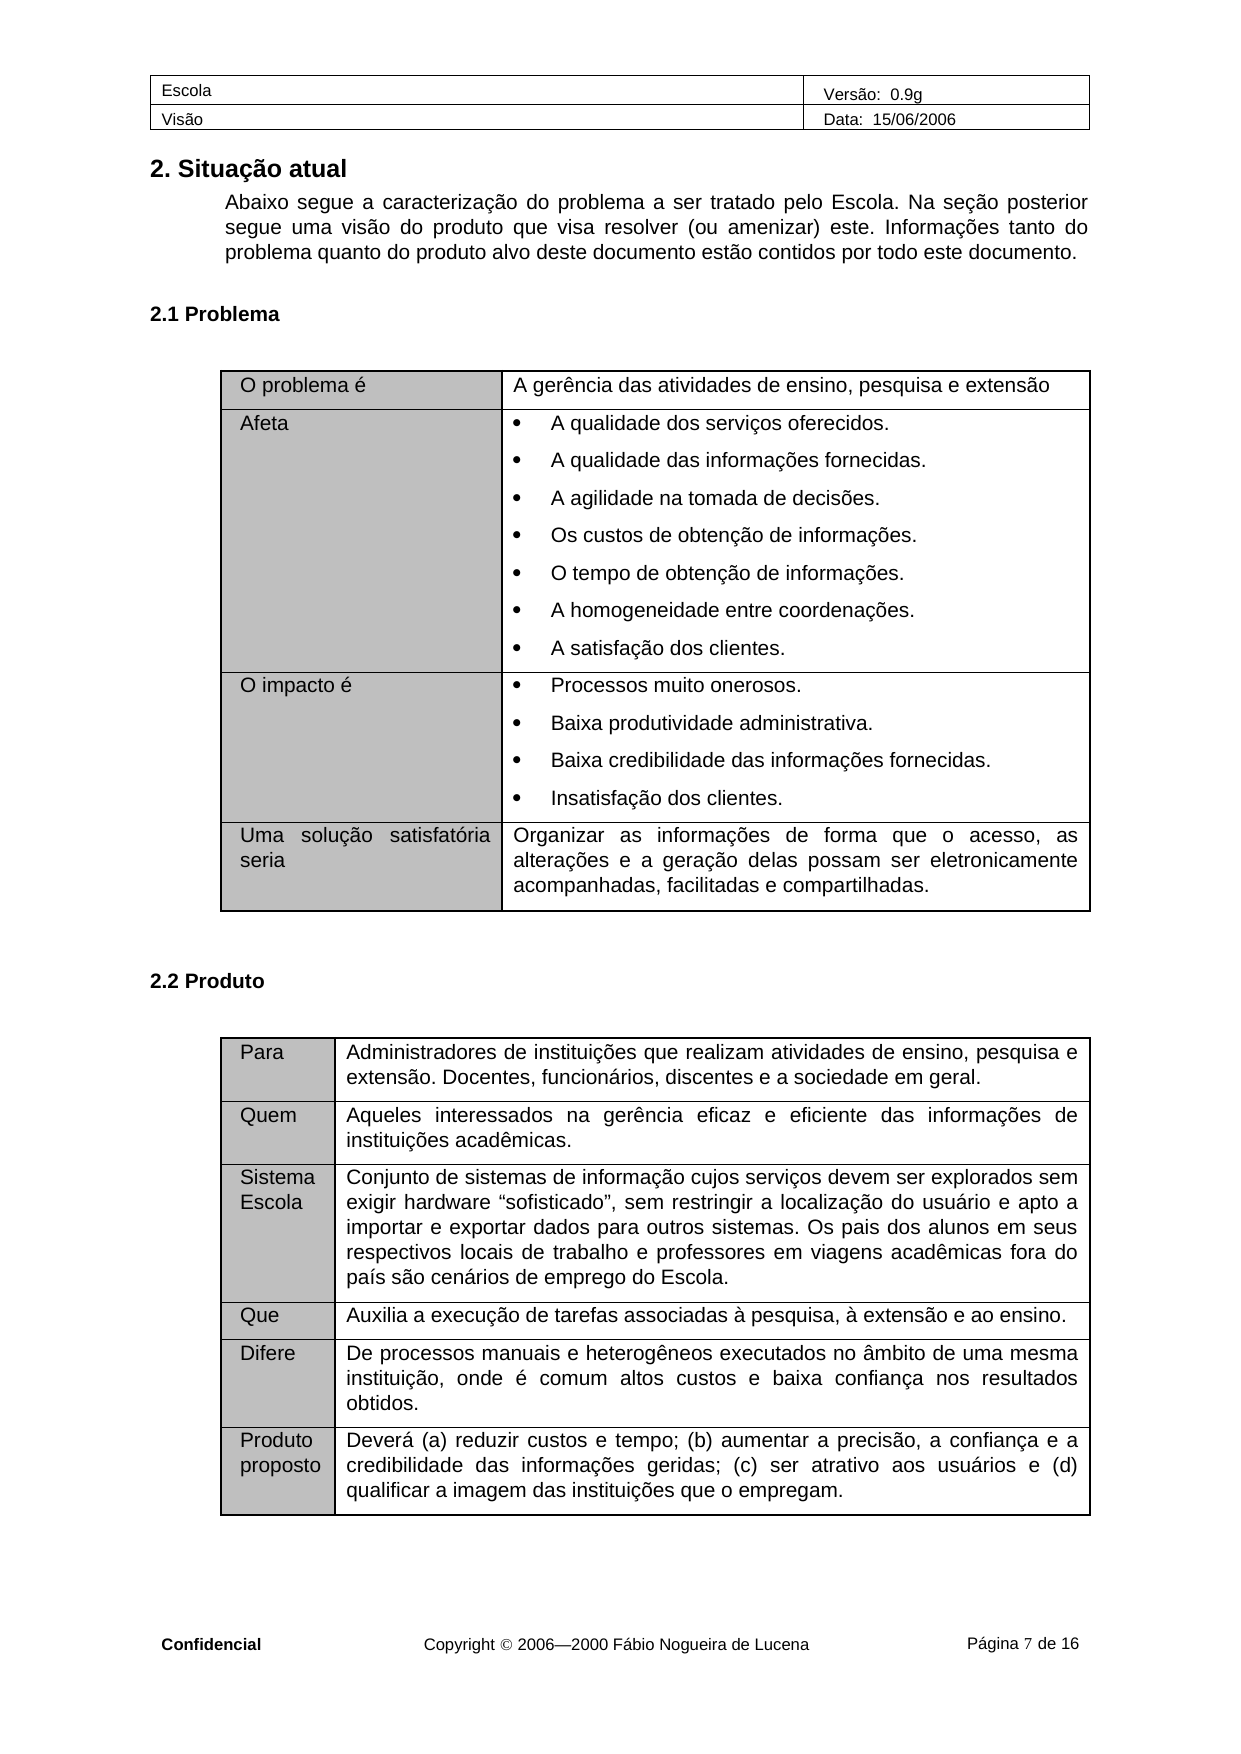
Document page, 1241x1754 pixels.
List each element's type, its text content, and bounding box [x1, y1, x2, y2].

subtitle Produto [150, 968, 1090, 993]
table_cell Difere [222, 1340, 334, 1427]
table_cell Aqueles interessados na gerência eficaz e eficiente das informações de instituições acadêmicas. [336, 1102, 1089, 1164]
table_cell Afeta [222, 410, 501, 672]
table_cell Organizar as informações de forma que o acesso, as alterações e a geração delas possam ser eletronicamente acompanhadas, facilitadas e compartilhadas. [503, 823, 1089, 910]
table_cell Produto proposto [222, 1428, 334, 1514]
table_cell De processos manuais e heterogêneos executados no âmbito de uma mesma instituição, onde é comum altos custos e baixa confiança nos resultados obtidos. [336, 1340, 1089, 1427]
table_cell Quem [222, 1102, 334, 1164]
table_cell Conjunto de sistemas de informação cujos serviços devem ser explorados sem exigir hardware “sofisticado”, sem restringir a localização do usuário e apto a importar e exportar dados para outros sistemas. Os pais dos alunos em seus respectivos locais de trabalho e professores em viagens acadêmicas fora do país são cenários de emprego do Escola. [336, 1165, 1089, 1302]
table_cell Uma solução satisfatória seria [222, 823, 501, 910]
table_cell A qualidade dos serviços oferecidos. A qualidade das informações fornecidas. A agilidade na tomada de decisões. Os custos de obtenção de informações. O tempo de obtenção de informações. A homogeneidade entre coordenações. A satisfação dos clientes. [503, 410, 1089, 672]
table_header A gerência das atividades de ensino, pesquisa e extensão [503, 372, 1089, 409]
table_header Para [222, 1039, 334, 1101]
table_header Administradores de instituições que realizam atividades de ensino, pesquisa e extensão. Docentes, funcionários, discentes e a sociedade em geral. [336, 1039, 1089, 1101]
table_header O problema é [222, 372, 501, 409]
table_cell O impacto é [222, 673, 501, 822]
table_cell Deverá (a) reduzir custos e tempo; (b) aumentar a precisão, a confiança e a credibilidade das informações geridas; (c) ser atrativo aos usuários e (d) qualificar a imagem das instituições que o empregam. [336, 1428, 1089, 1514]
subtitle Situação atual [150, 154, 1090, 182]
table_cell Que [222, 1303, 334, 1339]
table_cell Auxilia a execução de tarefas associadas à pesquisa, à extensão e ao ensino. [336, 1303, 1089, 1339]
table_cell SistemaEscola [222, 1165, 334, 1302]
table_cell Processos muito onerosos. Baixa produtividade administrativa. Baixa credibilidade das informações fornecidas. Insatisfação dos clientes. [503, 673, 1089, 822]
subtitle Problema [150, 301, 1090, 326]
text Abaixo segue a caracterização do problema a ser tratado pelo Escola. Na seção posterior segue uma visão do produto que visa resolver (ou amenizar) este. Informações tanto do problema quanto do produto alvo deste documento estão contidos por todo este documento. [225, 188, 1090, 263]
